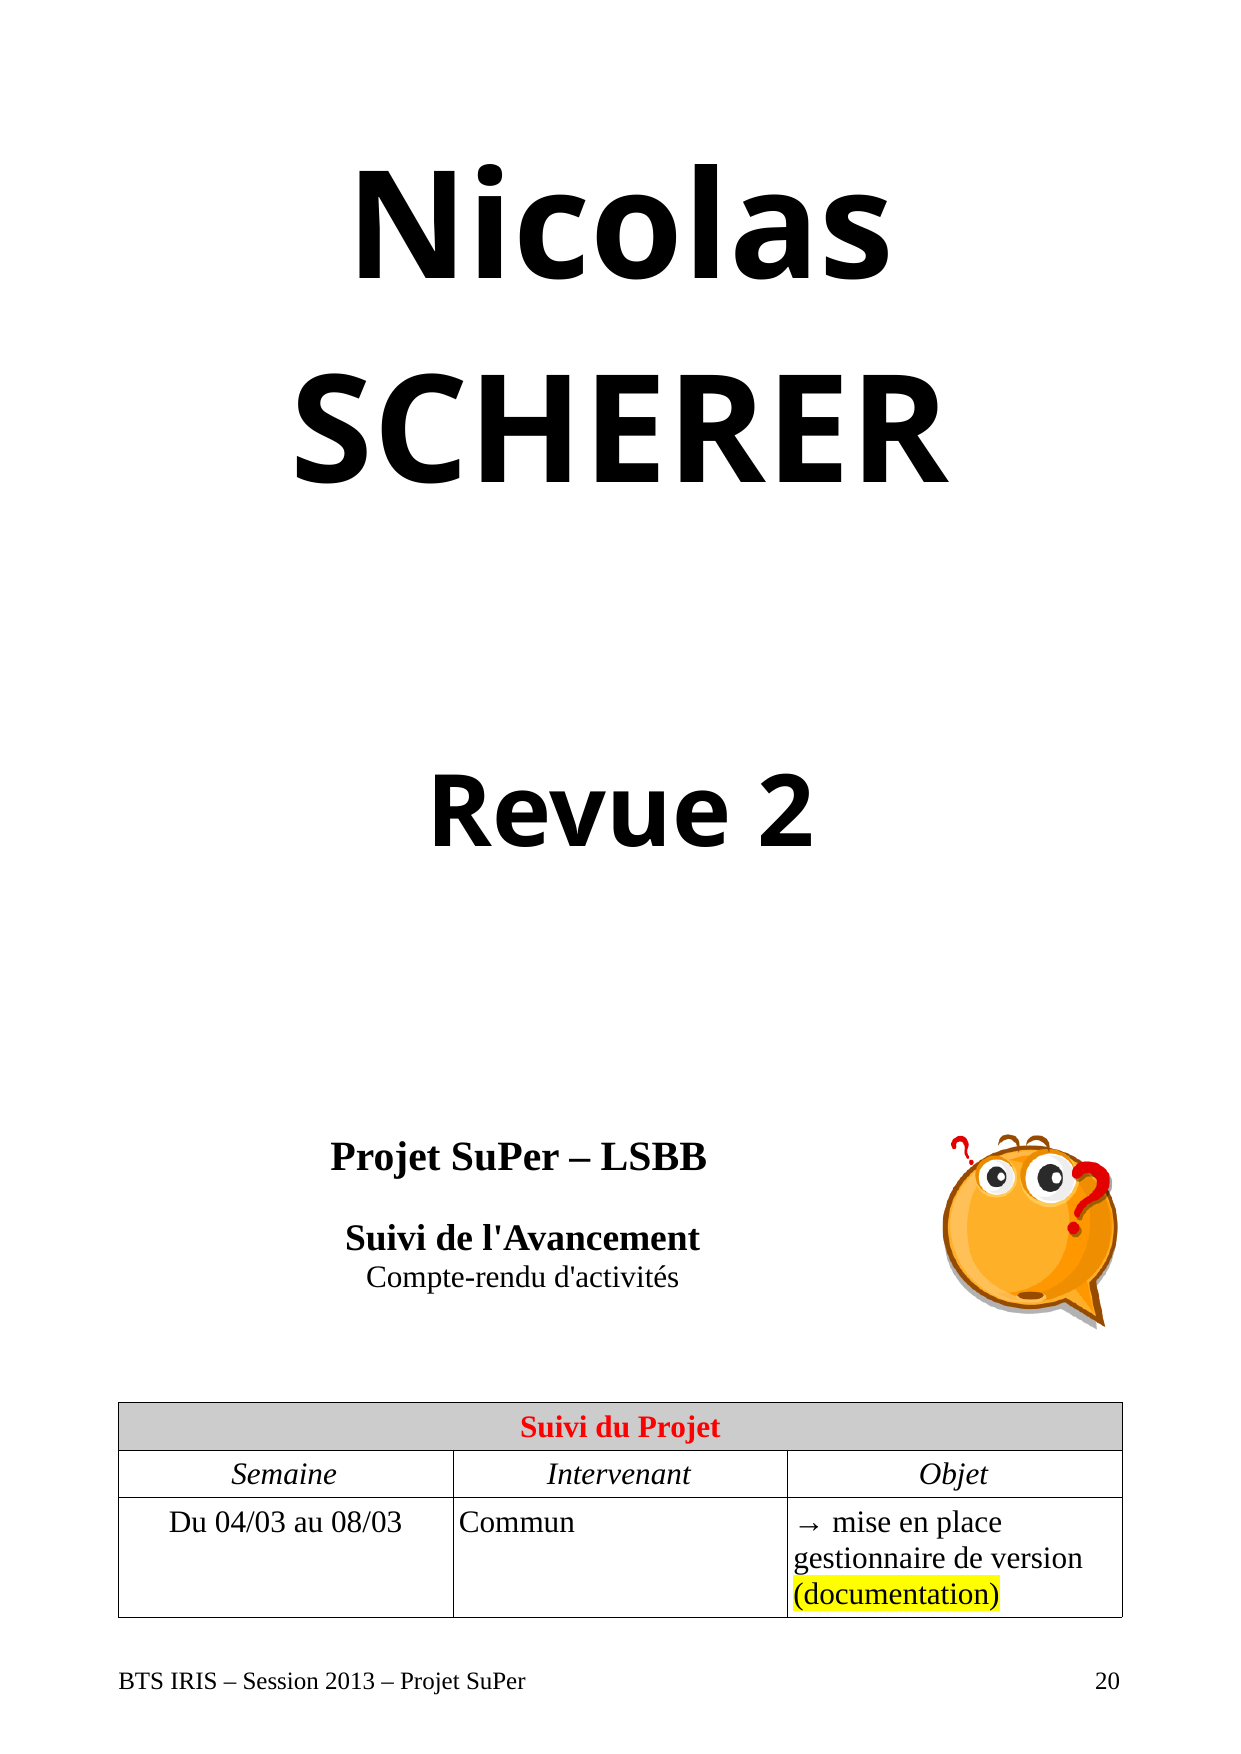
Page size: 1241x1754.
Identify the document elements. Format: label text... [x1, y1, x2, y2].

text Projet SuPer – LSBB [118, 1132, 927, 1179]
picture [927, 1132, 1123, 1330]
table_cell Intervenant [454, 1451, 787, 1497]
table_cell Objet [788, 1451, 1122, 1497]
table_cell Commun [454, 1498, 787, 1617]
text Revue 2 [118, 740, 1122, 876]
table_header Suivi du Projet [119, 1403, 1122, 1450]
text Compte-rendu d'activités [118, 1258, 927, 1294]
table_cell Semaine [119, 1451, 453, 1497]
text Nicolas SCHERER [118, 118, 1122, 527]
table_cell → mise en place gestionnaire de version (documentation) [788, 1498, 1122, 1617]
table_cell Du 04/03 au 08/03 [119, 1498, 453, 1617]
text Suivi de l'Avancement [118, 1215, 927, 1258]
